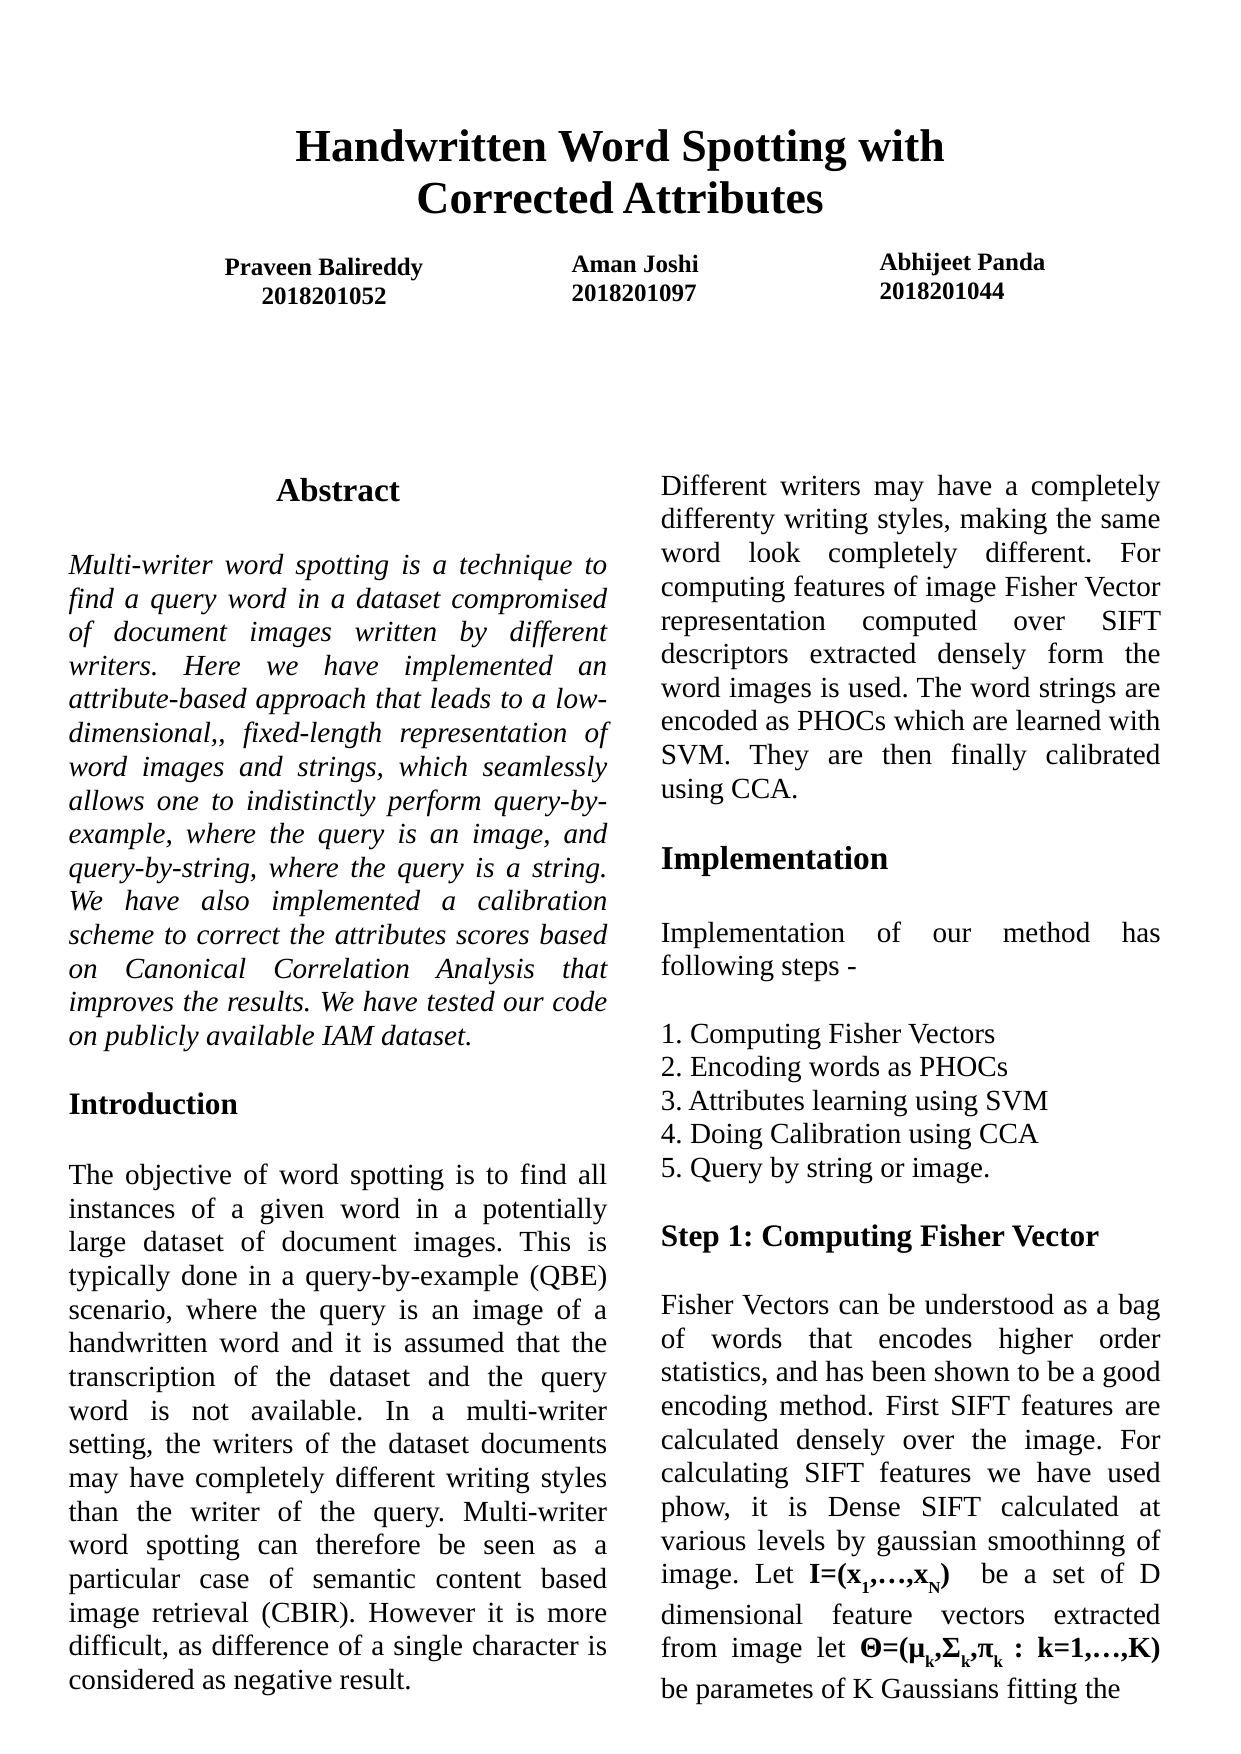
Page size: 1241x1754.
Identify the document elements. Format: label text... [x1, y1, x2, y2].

text Handwritten Word Spotting with Corrected Attributes [118, 118, 1122, 223]
